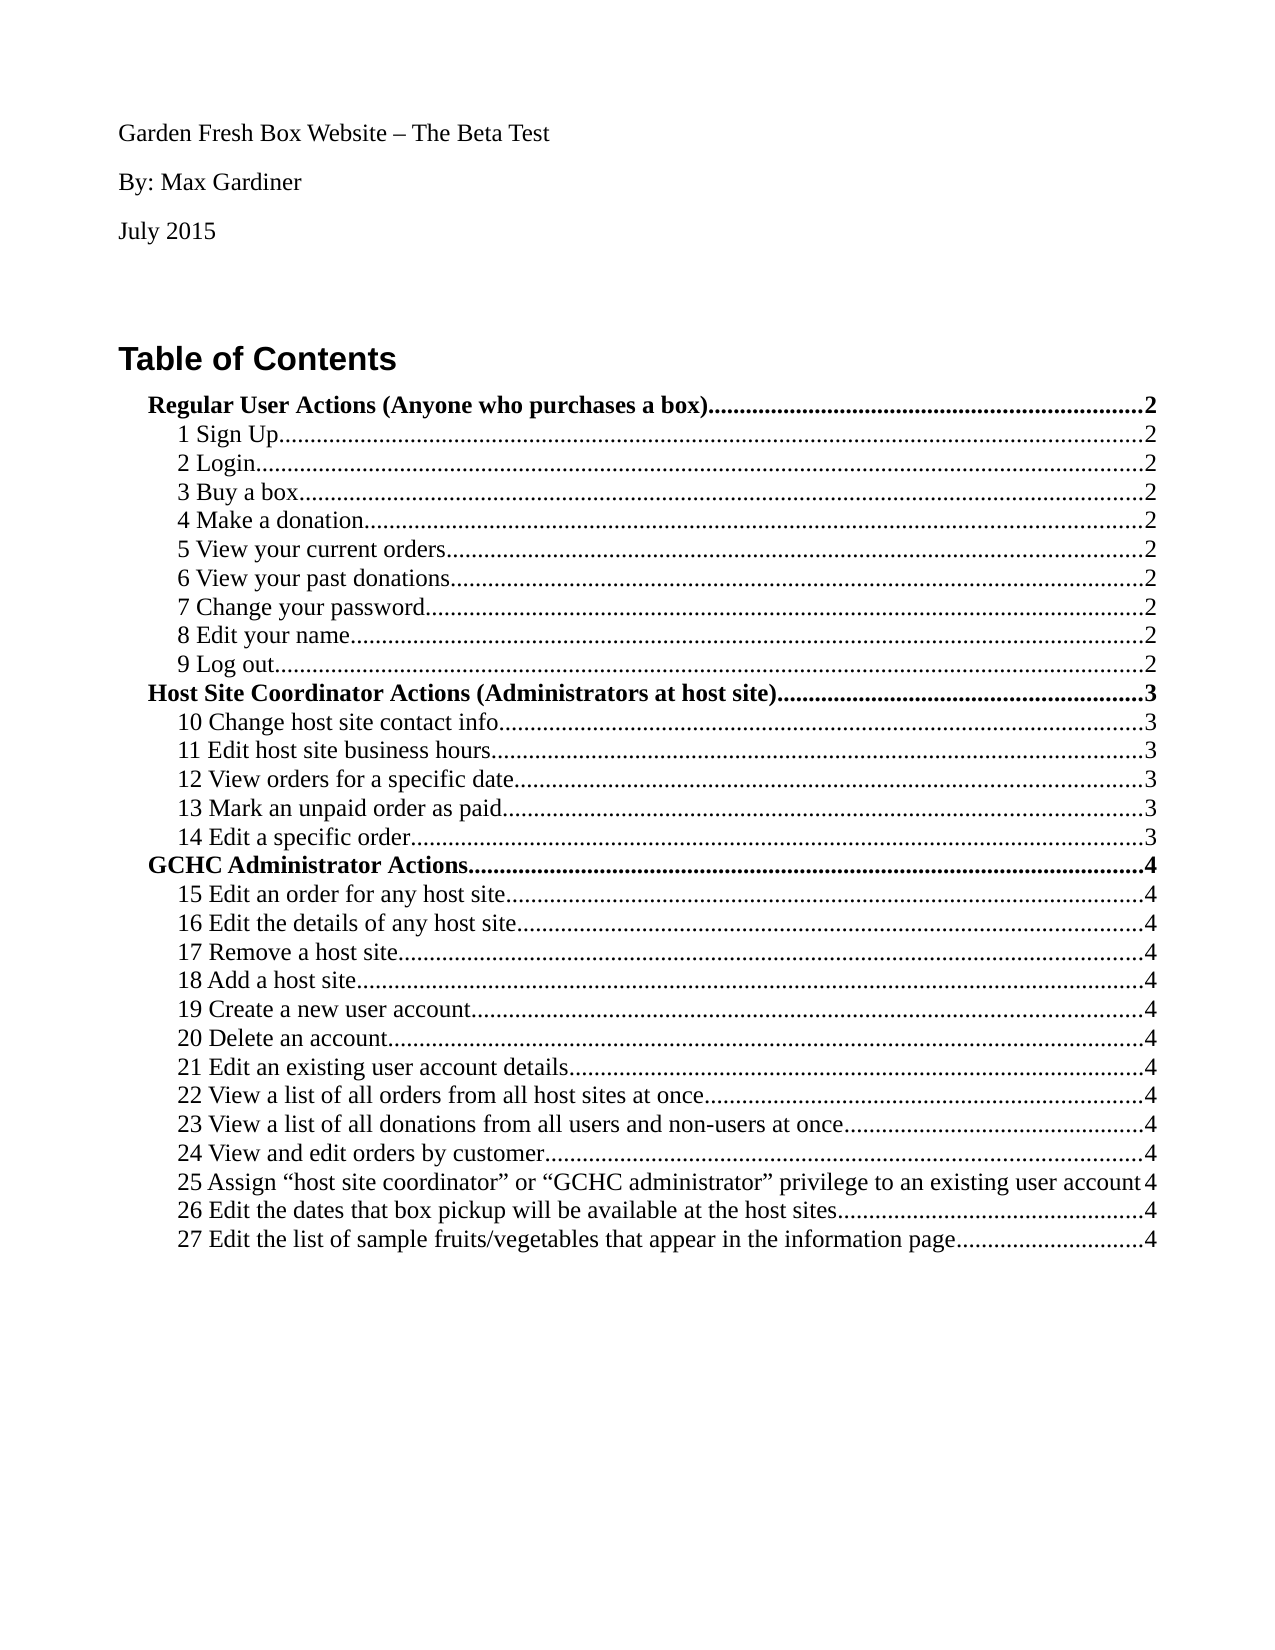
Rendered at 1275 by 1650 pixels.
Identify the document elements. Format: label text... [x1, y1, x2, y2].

text 17 Remove a host site 4 [177, 937, 1157, 965]
text 6 View your past donations 2 [177, 563, 1157, 592]
text 18 Add a host site 4 [177, 965, 1157, 994]
text 3 Buy a box 2 [177, 477, 1157, 505]
text Garden Fresh Box Website – The Beta Test [118, 118, 1157, 147]
text 25 Assign “host site coordinator” or “GCHC administrator” privilege to an existing user account 4 [177, 1167, 1157, 1195]
text 7 Change your password 2 [177, 592, 1157, 620]
text 19 Create a new user account 4 [177, 994, 1157, 1023]
text GCHC Administrator Actions 4 [148, 850, 1157, 879]
text 27 Edit the list of sample fruits/vegetables that appear in the information page 4 [177, 1224, 1157, 1253]
text July 2015 [118, 216, 1157, 245]
text Regular User Actions (Anyone who purchases a box) 2 [148, 390, 1157, 419]
text 15 Edit an order for any host site 4 [177, 879, 1157, 908]
text 26 Edit the dates that box pickup will be available at the host sites 4 [177, 1195, 1157, 1224]
text 23 View a list of all donations from all users and non-users at once 4 [177, 1109, 1157, 1138]
text 2 Login 2 [177, 448, 1157, 477]
text 14 Edit a specific order 3 [177, 822, 1157, 850]
text 11 Edit host site business hours 3 [177, 735, 1157, 764]
text 9 Log out 2 [177, 649, 1157, 678]
text Host Site Coordinator Actions (Administrators at host site) 3 [148, 678, 1157, 707]
text By: Max Gardiner [118, 167, 1157, 196]
text 22 View a list of all orders from all host sites at once 4 [177, 1080, 1157, 1109]
text 24 View and edit orders by customer 4 [177, 1138, 1157, 1167]
text 8 Edit your name 2 [177, 620, 1157, 649]
text 21 Edit an existing user account details 4 [177, 1052, 1157, 1080]
text 16 Edit the details of any host site 4 [177, 908, 1157, 937]
text 4 Make a donation 2 [177, 505, 1157, 534]
text 1 Sign Up 2 [177, 419, 1157, 448]
text 10 Change host site contact info 3 [177, 707, 1157, 735]
text 5 View your current orders 2 [177, 534, 1157, 563]
text 13 Mark an unpaid order as paid 3 [177, 793, 1157, 822]
subtitle Table of Contents [118, 339, 1157, 378]
text 12 View orders for a specific date 3 [177, 764, 1157, 793]
text 20 Delete an account 4 [177, 1023, 1157, 1052]
